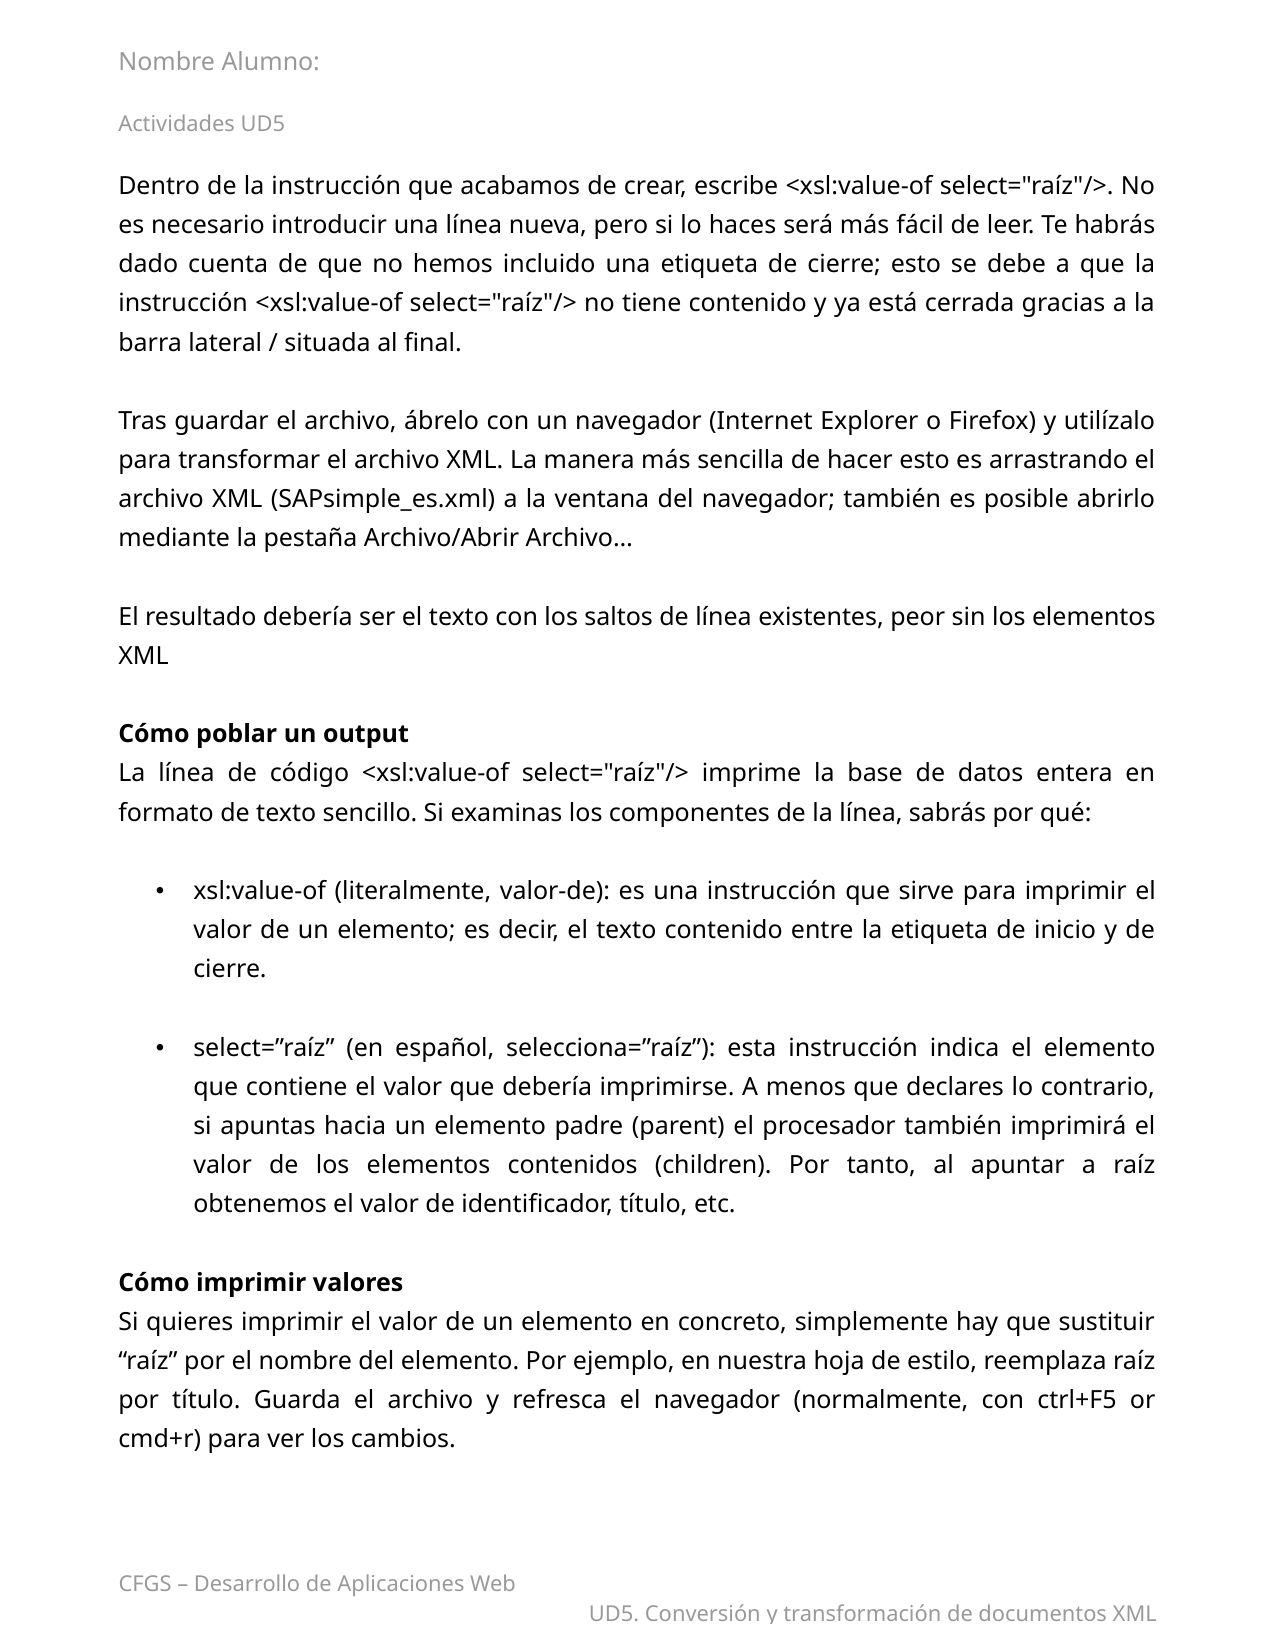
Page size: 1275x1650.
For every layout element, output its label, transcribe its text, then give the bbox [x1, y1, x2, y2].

text La línea de código <xsl:value-of select="raíz"/> imprime la base de datos entera en formato de texto sencillo. Si examinas los componentes de la línea, sabrás por qué: [118, 755, 1157, 828]
text Dentro de la instrucción que acabamos de crear, escribe <xsl:value-of select="raíz"/>. No es necesario introducir una línea nueva, pero si lo haces será más fácil de leer. Te habrás dado cuenta de que no hemos incluido una etiqueta de cierre; esto se debe a que la instrucción <xsl:value-of select="raíz"/> no tiene contenido y ya está cerrada gracias a la barra lateral / situada al final. [118, 167, 1157, 358]
text Cómo poblar un output [118, 716, 1157, 750]
text Si quieres imprimir el valor de un elemento en concreto, simplemente hay que sustituir “raíz” por el nombre del elemento. Por ejemplo, en nuestra hoja de estilo, reemplaza raíz por título. Guarda el archivo y refresca el navegador (normalmente, con ctrl+F5 or cmd+r) para ver los cambios. [118, 1303, 1157, 1455]
text Tras guardar el archivo, ábrelo con un navegador (Internet Explorer o Firefox) y utilízalo para transformar el archivo XML. La manera más sencilla de hacer esto es arrastrando el archivo XML (SAPsimple_es.xml) a la ventana del navegador; también es posible abrirlo mediante la pestaña Archivo/Abrir Archivo… [118, 402, 1157, 554]
list select=”raíz” (en español, selecciona=”raíz”): esta instrucción indica el elemento que contiene el valor que debería imprimirse. A menos que declares lo contrario, si apuntas hacia un elemento padre (parent) el procesador también imprimirá el valor de los elementos contenidos (children). Por tanto, al apuntar a raíz obtenemos el valor de identificador, título, etc. [156, 1029, 1157, 1220]
text El resultado debería ser el texto con los saltos de línea existentes, peor sin los elementos XML [118, 598, 1157, 672]
text Cómo imprimir valores [118, 1264, 1157, 1298]
list xsl:value-of (literalmente, valor-de): es una instrucción que sirve para imprimir el valor de un elemento; es decir, el texto contenido entre la etiqueta de inicio y de cierre. [156, 872, 1157, 985]
